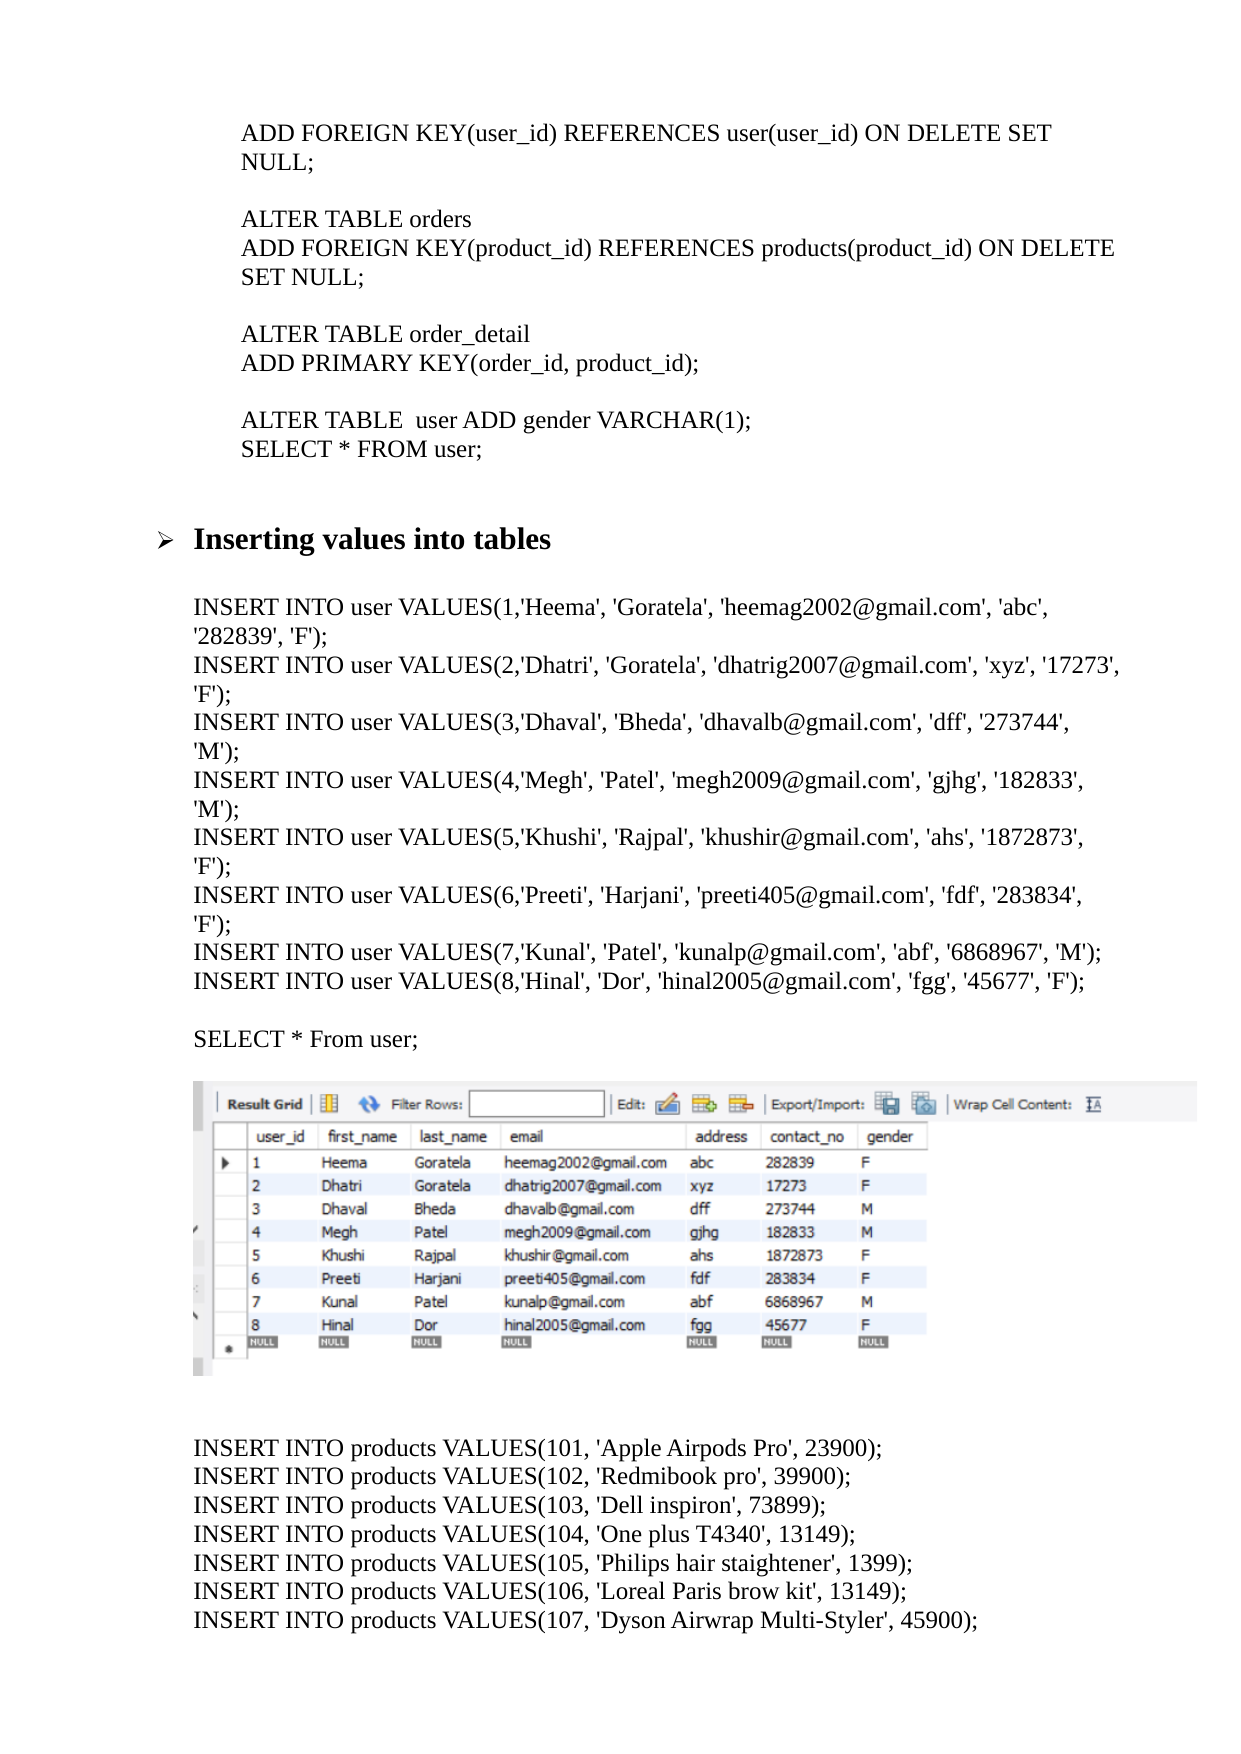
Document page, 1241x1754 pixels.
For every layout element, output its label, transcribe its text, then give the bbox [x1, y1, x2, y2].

text INSERT INTO products VALUES(103, 'Dell inspiron', 73899); [193, 1490, 1122, 1519]
text INSERT INTO products VALUES(105, 'Philips hair staightener', 1399); [193, 1548, 1122, 1576]
text INSERT INTO products VALUES(106, 'Loreal Paris brow kit', 13149); [193, 1576, 1122, 1605]
text INSERT INTO user VALUES(3,'Dhaval', 'Bheda', 'dhavalb@gmail.com', 'dff', '273744', 'M'); [193, 707, 1122, 765]
text INSERT INTO user VALUES(1,'Heema', 'Goratela', 'heemag2002@gmail.com', 'abc', '282839', 'F'); [193, 592, 1122, 650]
text ALTER TABLE orders [241, 204, 1122, 233]
text INSERT INTO products VALUES(102, 'Redmibook pro', 39900); [193, 1461, 1122, 1490]
text INSERT INTO user VALUES(5,'Khushi', 'Rajpal', 'khushir@gmail.com', 'ahs', '1872873', 'F'); [193, 822, 1122, 880]
text SELECT * From user; [193, 1024, 1122, 1052]
text INSERT INTO user VALUES(7,'Kunal', 'Patel', 'kunalp@gmail.com', 'abf', '6868967', 'M'); [193, 937, 1122, 966]
text ADD FOREIGN KEY(product_id) REFERENCES products(product_id) ON DELETE SET NULL; [241, 233, 1122, 291]
text INSERT INTO products VALUES(107, 'Dyson Airwrap Multi-Styler', 45900); [193, 1605, 1122, 1634]
text INSERT INTO user VALUES(6,'Preeti', 'Harjani', 'preeti405@gmail.com', 'fdf', '283834', 'F'); [193, 880, 1122, 937]
text ALTER TABLE order_detail [241, 319, 1122, 348]
text INSERT INTO user VALUES(2,'Dhatri', 'Goratela', 'dhatrig2007@gmail.com', 'xyz', '17273', 'F'); [193, 650, 1122, 707]
text INSERT INTO products VALUES(104, 'One plus T4340', 13149); [193, 1519, 1122, 1548]
text SELECT * FROM user; [241, 434, 1122, 463]
text INSERT INTO user VALUES(8,'Hinal', 'Dor', 'hinal2005@gmail.com', 'fgg', '45677', 'F'); [193, 966, 1122, 995]
list Inserting values into tables [156, 521, 1122, 557]
text ADD PRIMARY KEY(order_id, product_id); [241, 348, 1122, 377]
text ADD FOREIGN KEY(user_id) REFERENCES user(user_id) ON DELETE SET NULL; [241, 118, 1122, 176]
text INSERT INTO user VALUES(4,'Megh', 'Patel', 'megh2009@gmail.com', 'gjhg', '182833', 'M'); [193, 765, 1122, 822]
text ALTER TABLE user ADD gender VARCHAR(1); [241, 406, 1122, 434]
text INSERT INTO products VALUES(101, 'Apple Airpods Pro', 23900); [193, 1433, 1122, 1461]
